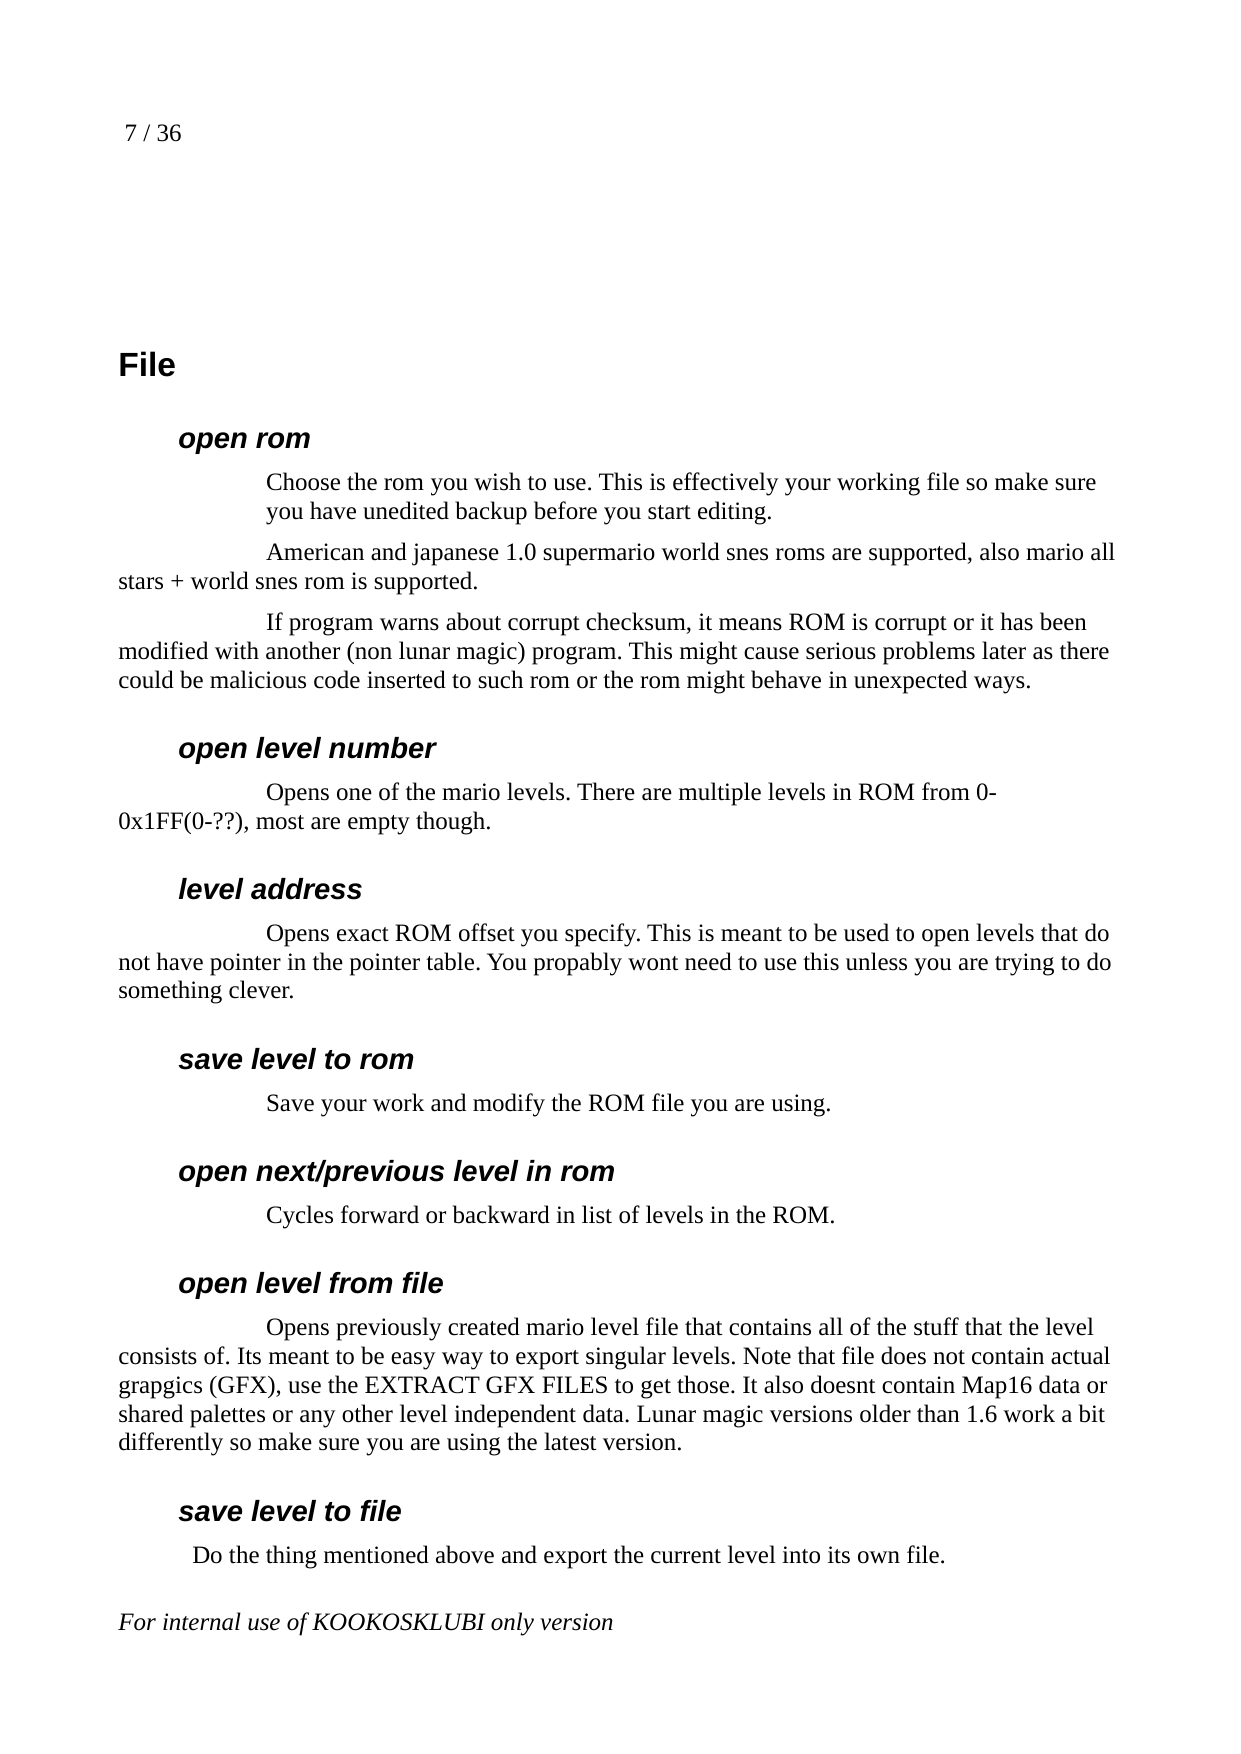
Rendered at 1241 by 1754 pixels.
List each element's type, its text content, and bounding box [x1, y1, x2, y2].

subtitle open rom [118, 421, 1122, 455]
text Opens previously created mario level file that contains all of the stuff that the level consists of. Its meant to be easy way to export singular levels. Note that file does not contain actual grapgics (GFX), use the EXTRACT GFX FILES to get those. It also doesnt contain Map16 data or shared palettes or any other level independent data. Lunar magic versions older than 1.6 work a bit differently so make sure you are using the latest version. [118, 1312, 1122, 1456]
text Do the thing mentioned above and export the current level into its own file. [118, 1540, 1122, 1568]
text American and japanese 1.0 supermario world snes roms are supported, also mario all stars + world snes rom is supported. [118, 537, 1122, 595]
subtitle open level number [118, 731, 1122, 764]
text Opens exact ROM offset you specify. This is meant to be used to open levels that do not have pointer in the pointer table. You propably wont need to use this unless you are trying to do something clever. [118, 918, 1122, 1004]
text Save your work and modify the ROM file you are using. [118, 1088, 1122, 1117]
subtitle File [118, 345, 1122, 384]
text Opens one of the mario levels. There are multiple levels in ROM from 0-0x1FF(0-??), most are empty though. [118, 777, 1122, 834]
subtitle save level to file [118, 1494, 1122, 1527]
subtitle open next/previous level in rom [118, 1154, 1122, 1188]
subtitle level address [118, 872, 1122, 906]
subtitle save level to rom [118, 1042, 1122, 1075]
text If program warns about corrupt checksum, it means ROM is corrupt or it has been modified with another (non lunar magic) program. This might cause serious problems later as there could be malicious code inserted to such rom or the rom might behave in unexpected ways. [118, 607, 1122, 693]
text Cycles forward or backward in list of levels in the ROM. [118, 1200, 1122, 1229]
subtitle open level from file [118, 1266, 1122, 1300]
text Choose the rom you wish to use. This is effectively your working file so make sure you have unedited backup before you start editing. [118, 467, 1122, 525]
